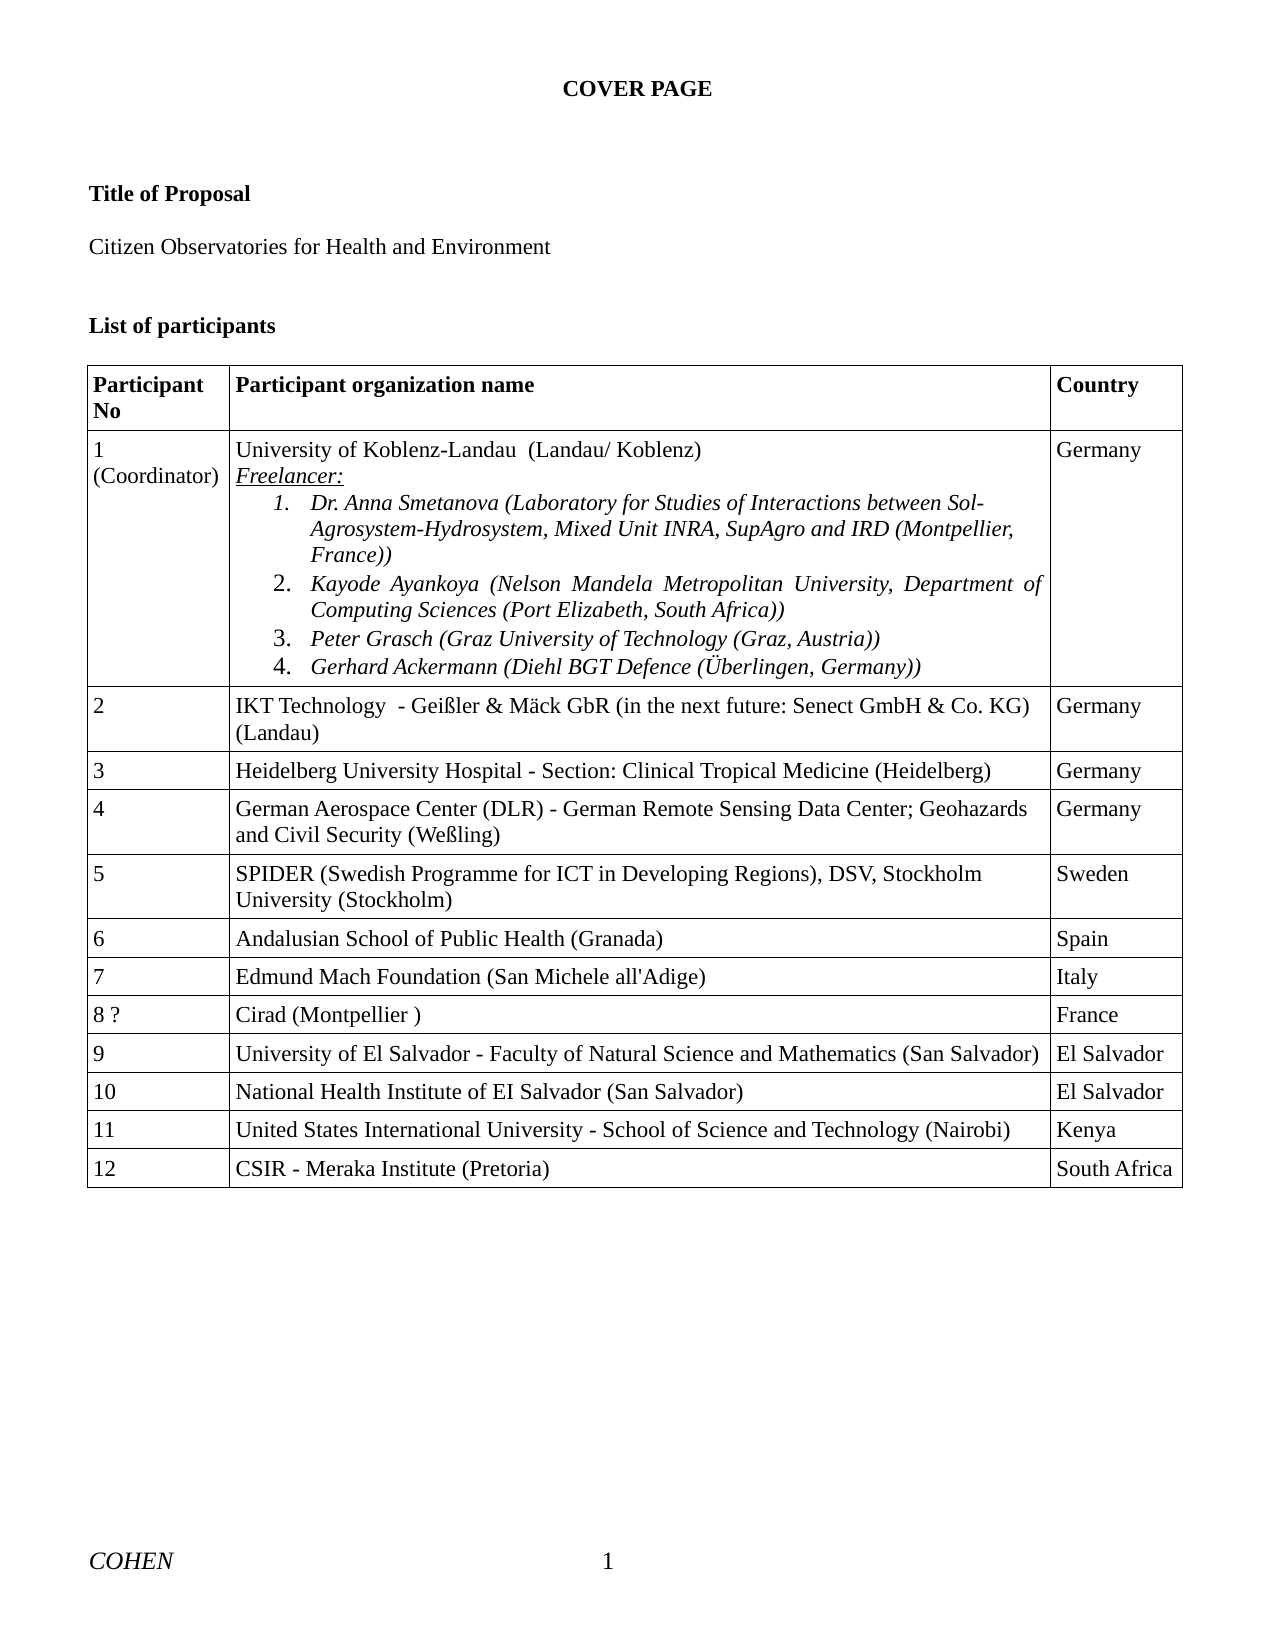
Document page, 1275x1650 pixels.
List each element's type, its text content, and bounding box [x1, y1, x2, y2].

table_cell 12 [88, 1149, 229, 1187]
table_cell 10 [88, 1073, 229, 1110]
table_cell United States International University - School of Science and Technology (Nairobi) [230, 1111, 1050, 1148]
table_cell Heidelberg University Hospital - Section: Clinical Tropical Medicine (Heidelberg) [230, 752, 1050, 789]
table_cell 3 [88, 752, 229, 789]
table_cell Germany [1051, 687, 1182, 751]
table_cell 7 [88, 958, 229, 995]
table_cell University of Koblenz-Landau (Landau/ Koblenz) Freelancer: Dr. Anna Smetanova (Laboratory for Studies of Interactions between Sol-Agrosystem-Hydrosystem, Mixed Unit INRA, SupAgro and IRD (Montpellier, France)) Kayode Ayankoya (Nelson Mandela Metropolitan University, Department of Computing Sciences (Port Elizabeth, South Africa)) Peter Grasch (Graz University of Technology (Graz, Austria)) Gerhard Ackermann (Diehl BGT Defence (Überlingen, Germany)) [230, 431, 1050, 686]
table_header Participant organization name [230, 366, 1050, 429]
text COVER PAGE [88, 75, 1186, 101]
table_cell CSIR - Meraka Institute (Pretoria) [230, 1149, 1050, 1187]
table_cell SPIDER (Swedish Programme for ICT in Developing Regions), DSV, Stockholm University (Stockholm) [230, 855, 1050, 918]
table_cell 8 ? [88, 996, 229, 1033]
table_cell German Aerospace Center (DLR) - German Remote Sensing Data Center; Geohazards and Civil Security (Weßling) [230, 790, 1050, 854]
table_cell France [1051, 996, 1182, 1033]
text List of participants [88, 312, 1186, 338]
table_cell 11 [88, 1111, 229, 1148]
table_cell El Salvador [1051, 1073, 1182, 1110]
table_cell Germany [1051, 431, 1182, 686]
table_cell National Health Institute of EI Salvador (San Salvador) [230, 1073, 1050, 1110]
table_cell Italy [1051, 958, 1182, 995]
table_cell Germany [1051, 752, 1182, 789]
table_header Participant No [88, 366, 229, 429]
table_cell Spain [1051, 919, 1182, 957]
table_cell 1 (Coordinator) [88, 431, 229, 686]
table_cell South Africa [1051, 1149, 1182, 1187]
table_cell Cirad (Montpellier ) [230, 996, 1050, 1033]
table_cell Kenya [1051, 1111, 1182, 1148]
table_cell Andalusian School of Public Health (Granada) [230, 919, 1050, 957]
table_cell 4 [88, 790, 229, 854]
table_cell El Salvador [1051, 1034, 1182, 1072]
table_cell Germany [1051, 790, 1182, 854]
table_cell 5 [88, 855, 229, 918]
table_cell 9 [88, 1034, 229, 1072]
table_cell IKT Technology - Geißler & Mäck GbR (in the next future: Senect GmbH & Co. KG) (Landau) [230, 687, 1050, 751]
table_cell Sweden [1051, 855, 1182, 918]
table_cell Edmund Mach Foundation (San Michele all'Adige) [230, 958, 1050, 995]
table_cell 2 [88, 687, 229, 751]
table_header Country [1051, 366, 1182, 429]
table_cell University of El Salvador - Faculty of Natural Science and Mathematics (San Salvador) [230, 1034, 1050, 1072]
text Citizen Observatories for Health and Environment [88, 233, 1186, 259]
text Title of Proposal [88, 180, 1186, 207]
table_cell 6 [88, 919, 229, 957]
